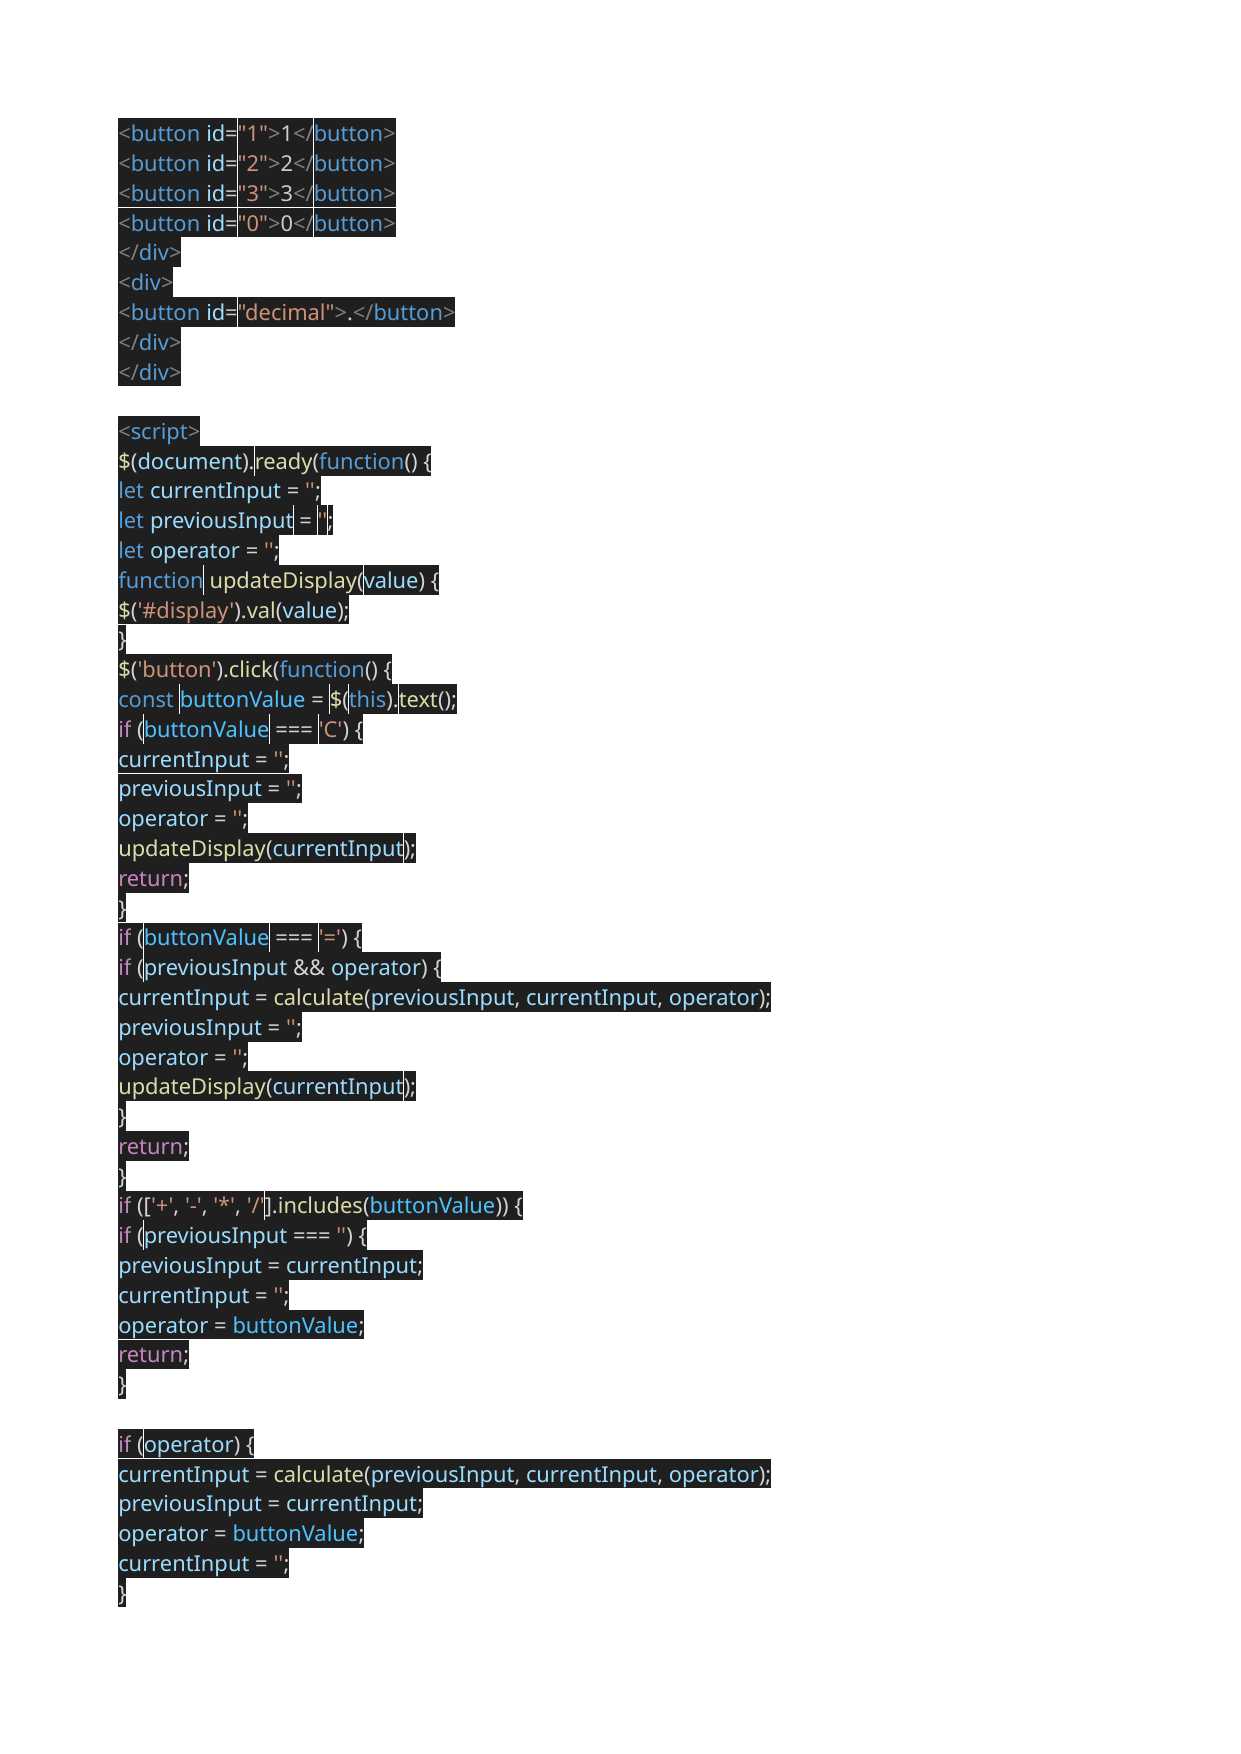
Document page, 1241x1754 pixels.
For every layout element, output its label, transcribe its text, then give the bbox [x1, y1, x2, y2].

text </div> [118, 356, 1122, 386]
text } [118, 1578, 1122, 1607]
text <script> [118, 416, 1122, 446]
text operator = ''; [118, 1042, 1122, 1071]
text currentInput = ''; [118, 744, 1122, 773]
text function updateDisplay(value) { [118, 565, 1122, 595]
text return; [118, 1339, 1122, 1369]
text let operator = ''; [118, 535, 1122, 565]
text <div> [118, 267, 1122, 297]
text <button id="0">0</button> [118, 207, 1122, 237]
text </div> [118, 237, 1122, 267]
text <button id="2">2</button> [118, 148, 1122, 178]
text $('#display').val(value); [118, 595, 1122, 624]
text operator = buttonValue; [118, 1518, 1122, 1548]
text return; [118, 1131, 1122, 1161]
text } [118, 893, 1122, 922]
text operator = buttonValue; [118, 1310, 1122, 1339]
text } [118, 1161, 1122, 1191]
text currentInput = calculate(previousInput, currentInput, operator); [118, 1458, 1122, 1488]
text if (buttonValue === 'C') { [118, 714, 1122, 744]
text updateDisplay(currentInput); [118, 1071, 1122, 1101]
text previousInput = currentInput; [118, 1488, 1122, 1518]
text } [118, 624, 1122, 654]
text previousInput = ''; [118, 1012, 1122, 1042]
text if (previousInput && operator) { [118, 952, 1122, 982]
text } [118, 1101, 1122, 1131]
text let previousInput = ''; [118, 505, 1122, 535]
text updateDisplay(currentInput); [118, 833, 1122, 863]
text const buttonValue = $(this).text(); [118, 684, 1122, 714]
text previousInput = ''; [118, 773, 1122, 803]
text currentInput = ''; [118, 1548, 1122, 1578]
text if (buttonValue === '=') { [118, 922, 1122, 952]
text return; [118, 863, 1122, 893]
text currentInput = calculate(previousInput, currentInput, operator); [118, 982, 1122, 1012]
text </div> [118, 327, 1122, 356]
text <button id="decimal">.</button> [118, 297, 1122, 327]
text if (['+', '-', '*', '/'].includes(buttonValue)) { [118, 1191, 1122, 1220]
text $(document).ready(function() { [118, 446, 1122, 476]
text let currentInput = ''; [118, 476, 1122, 505]
text if (previousInput === '') { [118, 1220, 1122, 1250]
text previousInput = currentInput; [118, 1250, 1122, 1280]
text currentInput = ''; [118, 1280, 1122, 1310]
text operator = ''; [118, 803, 1122, 833]
text <button id="3">3</button> [118, 178, 1122, 207]
text if (operator) { [118, 1429, 1122, 1458]
text } [118, 1369, 1122, 1399]
text <button id="1">1</button> [118, 118, 1122, 148]
text $('button').click(function() { [118, 654, 1122, 684]
